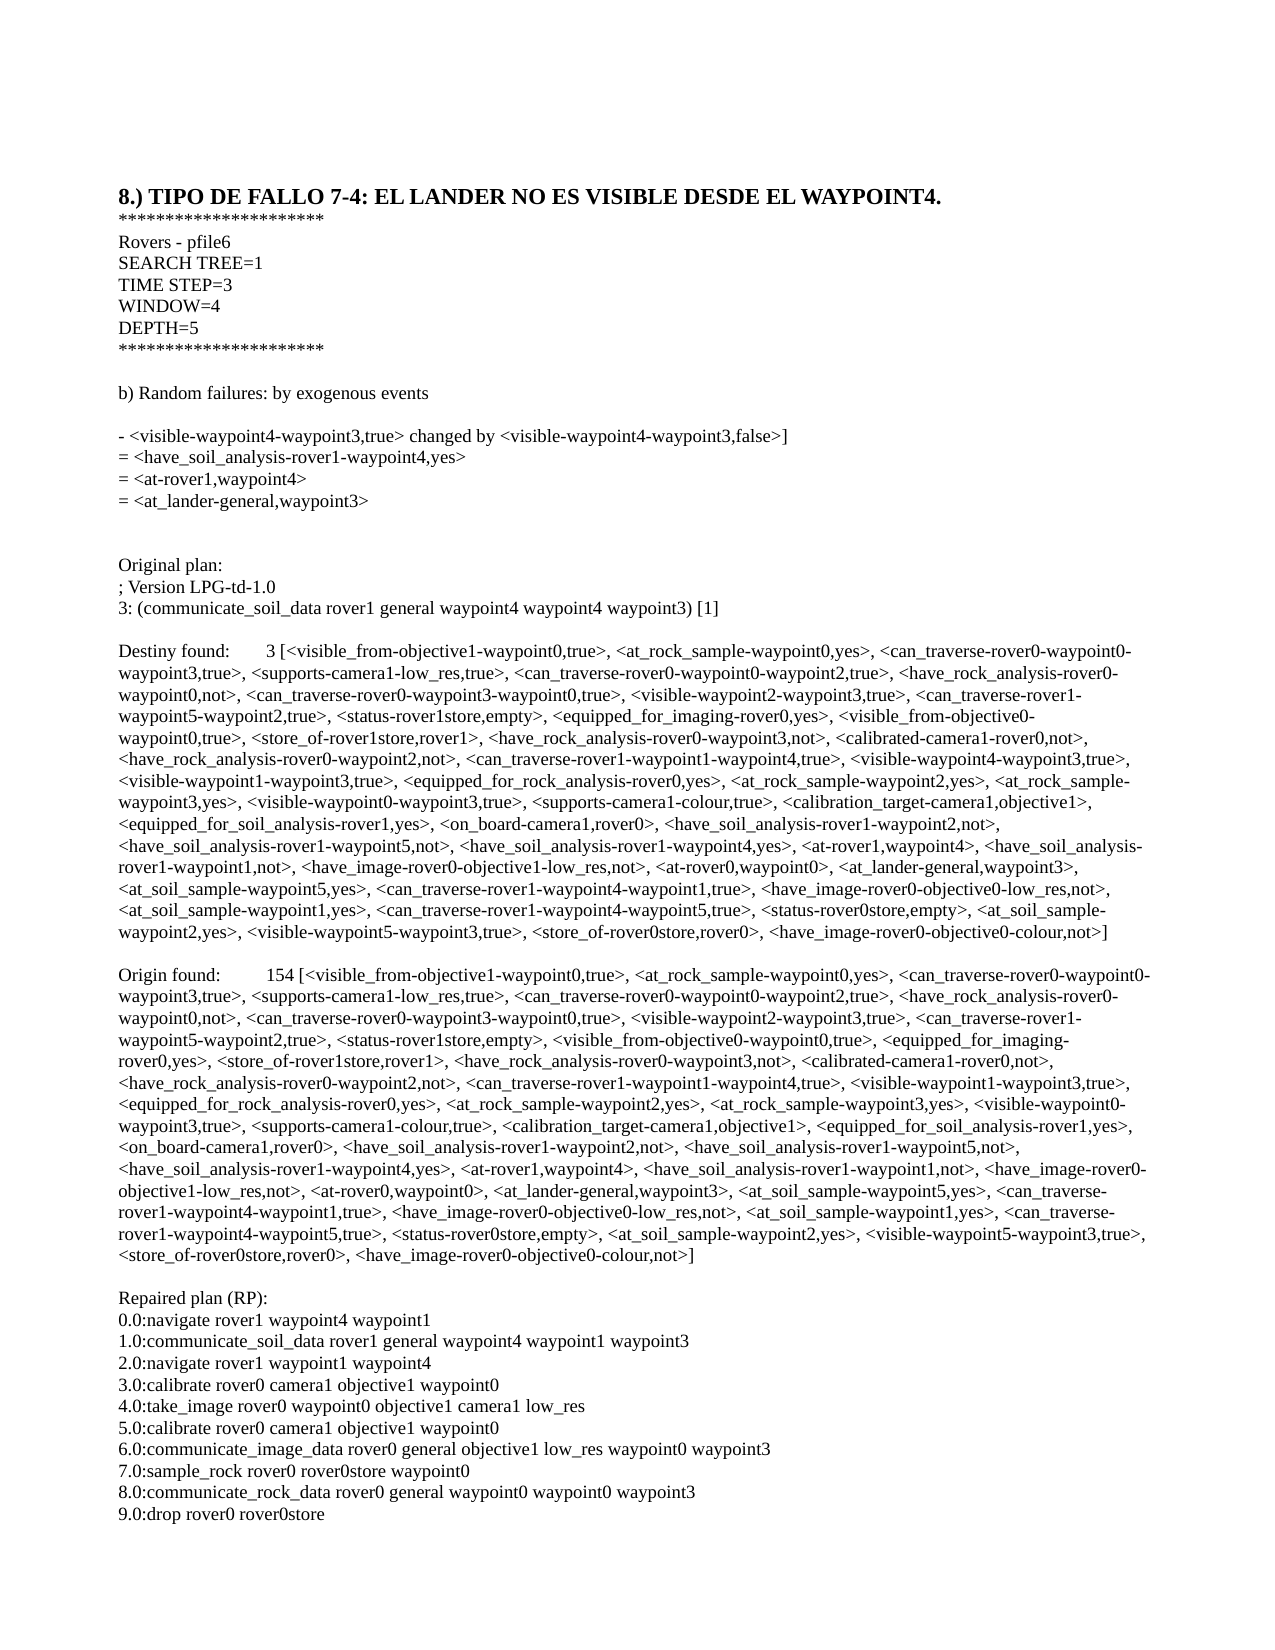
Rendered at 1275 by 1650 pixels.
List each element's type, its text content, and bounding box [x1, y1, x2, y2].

text Repaired plan (RP): [118, 1287, 1157, 1309]
text 3: (communicate_soil_data rover1 general waypoint4 waypoint4 waypoint3) [1] [118, 597, 1157, 619]
text ; Version LPG-td-1.0 [118, 576, 1157, 597]
text 9.0:drop rover0 rover0store [118, 1503, 1157, 1524]
text b) Random failures: by exogenous events [118, 382, 1157, 403]
text 1.0:communicate_soil_data rover1 general waypoint4 waypoint1 waypoint3 [118, 1330, 1157, 1352]
text 5.0:calibrate rover0 camera1 objective1 waypoint0 [118, 1417, 1157, 1438]
text 0.0:navigate rover1 waypoint4 waypoint1 [118, 1309, 1157, 1330]
text Rovers - pfile6 [118, 231, 1157, 252]
text ********************** [118, 338, 1157, 360]
text 6.0:communicate_image_data rover0 general objective1 low_res waypoint0 waypoint3 [118, 1438, 1157, 1460]
text 7.0:sample_rock rover0 rover0store waypoint0 [118, 1460, 1157, 1481]
text 4.0:take_image rover0 waypoint0 objective1 camera1 low_res [118, 1395, 1157, 1417]
text = <have_soil_analysis-rover1-waypoint4,yes> [118, 446, 1157, 468]
text - <visible-waypoint4-waypoint3,true> changed by <visible-waypoint4-waypoint3,false>] [118, 425, 1157, 446]
text WINDOW=4 [118, 295, 1157, 317]
text Original plan: [118, 554, 1157, 576]
text 2.0:navigate rover1 waypoint1 waypoint4 [118, 1352, 1157, 1373]
text DEPTH=5 [118, 317, 1157, 338]
text 3.0:calibrate rover0 camera1 objective1 waypoint0 [118, 1373, 1157, 1395]
text 8.0:communicate_rock_data rover0 general waypoint0 waypoint0 waypoint3 [118, 1481, 1157, 1503]
text 8.) TIPO DE FALLO 7-4: EL LANDER NO ES VISIBLE DESDE EL WAYPOINT4. [118, 183, 1157, 209]
text TIME STEP=3 [118, 274, 1157, 295]
text ********************** [118, 209, 1157, 231]
text = <at-rover1,waypoint4> [118, 468, 1157, 489]
text SEARCH TREE=1 [118, 252, 1157, 274]
text = <at_lander-general,waypoint3> [118, 489, 1157, 511]
text Destiny found: 3 [<visible_from-objective1-waypoint0,true>, <at_rock_sample-waypoint0,yes>, <can_traverse-rover0-waypoint0-waypoint3,true>, <supports-camera1-low_res,true>, <can_traverse-rover0-waypoint0-waypoint2,true>, <have_rock_analysis-rover0-waypoint0,not>, <can_traverse-rover0-waypoint3-waypoint0,true>, <visible-waypoint2-waypoint3,true>, <can_traverse-rover1-waypoint5-waypoint2,true>, <status-rover1store,empty>, <equipped_for_imaging-rover0,yes>, <visible_from-objective0-waypoint0,true>, <store_of-rover1store,rover1>, <have_rock_analysis-rover0-waypoint3,not>, <calibrated-camera1-rover0,not>, <have_rock_analysis-rover0-waypoint2,not>, <can_traverse-rover1-waypoint1-waypoint4,true>, <visible-waypoint4-waypoint3,true>, <visible-waypoint1-waypoint3,true>, <equipped_for_rock_analysis-rover0,yes>, <at_rock_sample-waypoint2,yes>, <at_rock_sample-waypoint3,yes>, <visible-waypoint0-waypoint3,true>, <supports-camera1-colour,true>, <calibration_target-camera1,objective1>, <equipped_for_soil_analysis-rover1,yes>, <on_board-camera1,rover0>, <have_soil_analysis-rover1-waypoint2,not>, <have_soil_analysis-rover1-waypoint5,not>, <have_soil_analysis-rover1-waypoint4,yes>, <at-rover1,waypoint4>, <have_soil_analysis-rover1-waypoint1,not>, <have_image-rover0-objective1-low_res,not>, <at-rover0,waypoint0>, <at_lander-general,waypoint3>, <at_soil_sample-waypoint5,yes>, <can_traverse-rover1-waypoint4-waypoint1,true>, <have_image-rover0-objective0-low_res,not>, <at_soil_sample-waypoint1,yes>, <can_traverse-rover1-waypoint4-waypoint5,true>, <status-rover0store,empty>, <at_soil_sample-waypoint2,yes>, <visible-waypoint5-waypoint3,true>, <store_of-rover0store,rover0>, <have_image-rover0-objective0-colour,not>] [118, 640, 1157, 942]
text Origin found: 154 [<visible_from-objective1-waypoint0,true>, <at_rock_sample-waypoint0,yes>, <can_traverse-rover0-waypoint0-waypoint3,true>, <supports-camera1-low_res,true>, <can_traverse-rover0-waypoint0-waypoint2,true>, <have_rock_analysis-rover0-waypoint0,not>, <can_traverse-rover0-waypoint3-waypoint0,true>, <visible-waypoint2-waypoint3,true>, <can_traverse-rover1-waypoint5-waypoint2,true>, <status-rover1store,empty>, <visible_from-objective0-waypoint0,true>, <equipped_for_imaging-rover0,yes>, <store_of-rover1store,rover1>, <have_rock_analysis-rover0-waypoint3,not>, <calibrated-camera1-rover0,not>, <have_rock_analysis-rover0-waypoint2,not>, <can_traverse-rover1-waypoint1-waypoint4,true>, <visible-waypoint1-waypoint3,true>, <equipped_for_rock_analysis-rover0,yes>, <at_rock_sample-waypoint2,yes>, <at_rock_sample-waypoint3,yes>, <visible-waypoint0-waypoint3,true>, <supports-camera1-colour,true>, <calibration_target-camera1,objective1>, <equipped_for_soil_analysis-rover1,yes>, <on_board-camera1,rover0>, <have_soil_analysis-rover1-waypoint2,not>, <have_soil_analysis-rover1-waypoint5,not>, <have_soil_analysis-rover1-waypoint4,yes>, <at-rover1,waypoint4>, <have_soil_analysis-rover1-waypoint1,not>, <have_image-rover0-objective1-low_res,not>, <at-rover0,waypoint0>, <at_lander-general,waypoint3>, <at_soil_sample-waypoint5,yes>, <can_traverse-rover1-waypoint4-waypoint1,true>, <have_image-rover0-objective0-low_res,not>, <at_soil_sample-waypoint1,yes>, <can_traverse-rover1-waypoint4-waypoint5,true>, <status-rover0store,empty>, <at_soil_sample-waypoint2,yes>, <visible-waypoint5-waypoint3,true>, <store_of-rover0store,rover0>, <have_image-rover0-objective0-colour,not>] [118, 964, 1157, 1266]
